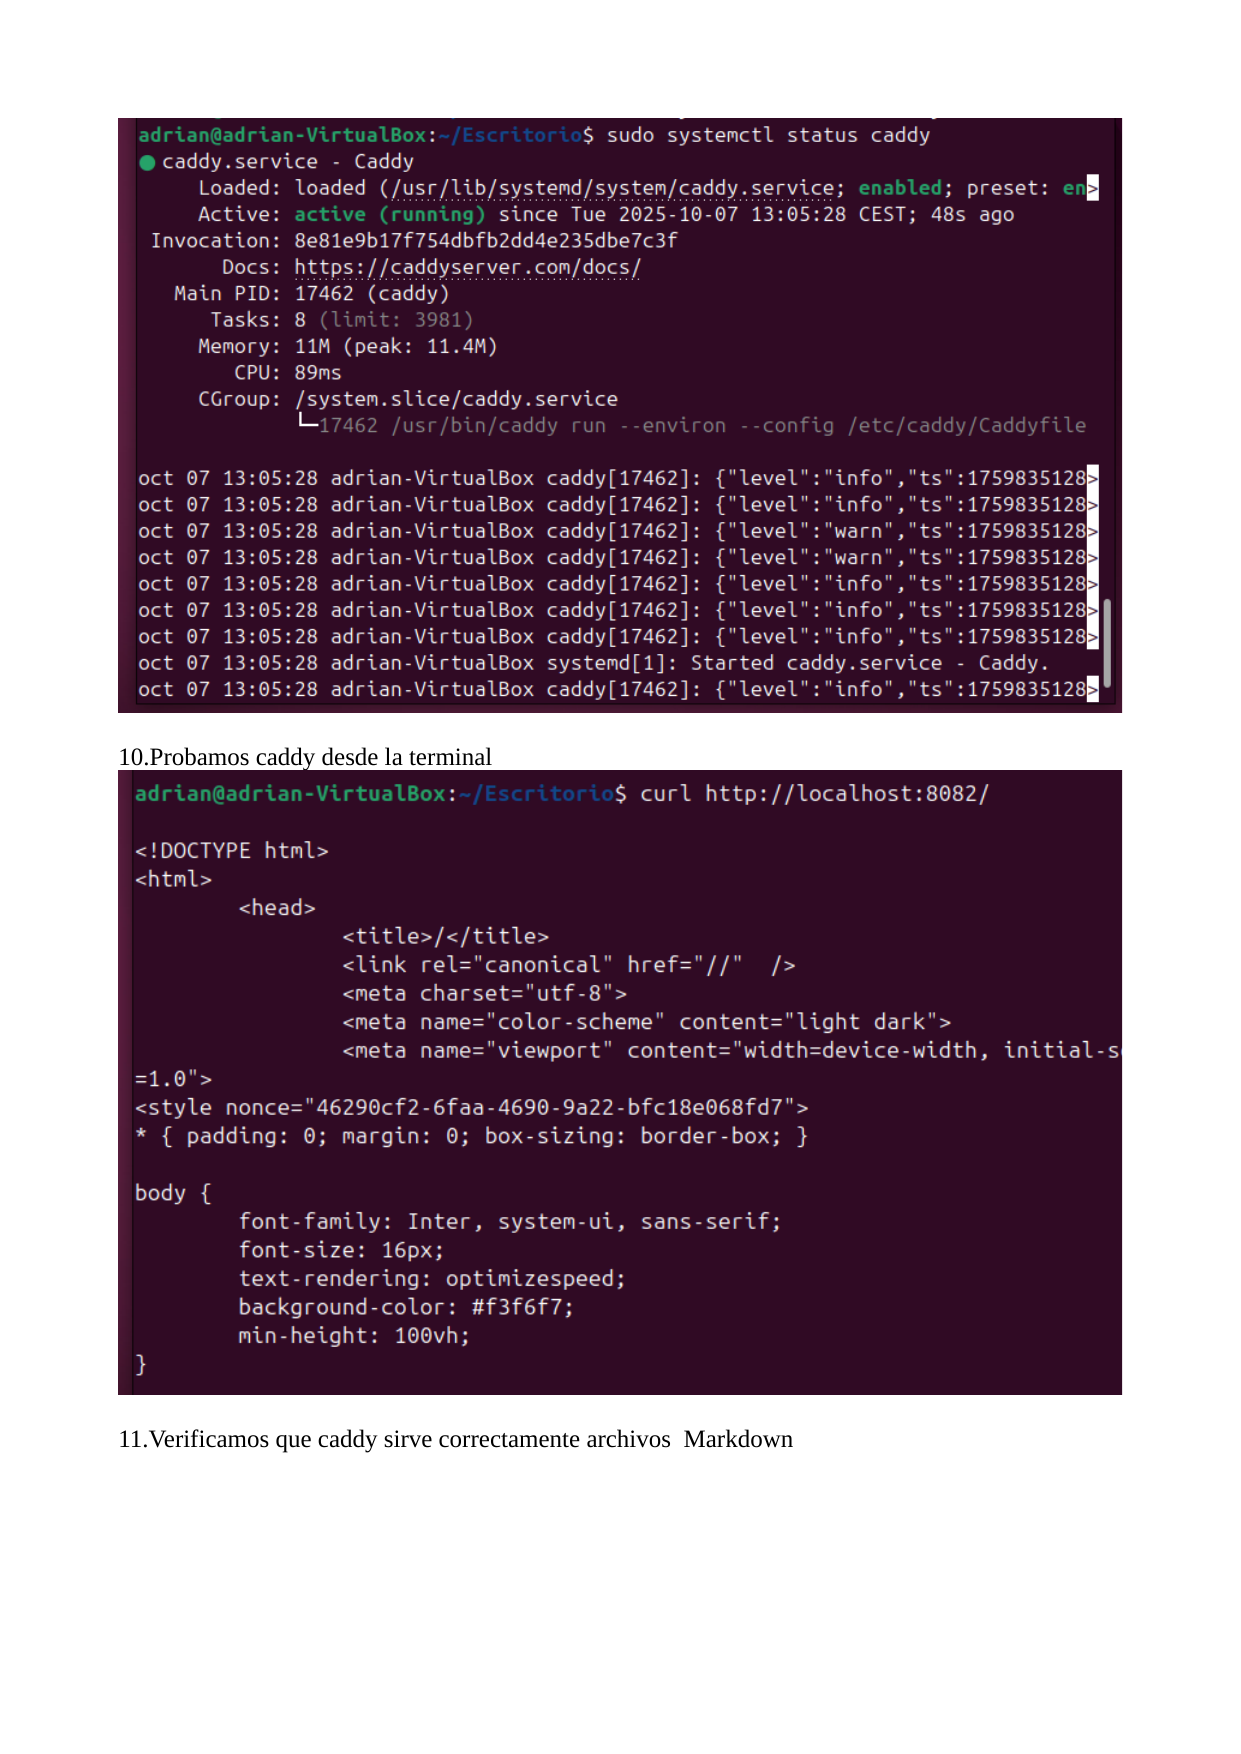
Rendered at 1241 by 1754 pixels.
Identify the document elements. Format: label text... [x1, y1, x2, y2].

text 10.Probamos caddy desde la terminal [118, 742, 1122, 770]
picture [118, 118, 1123, 713]
text 11.Verificamos que caddy sirve correctamente archivos Markdown [118, 1424, 1122, 1452]
picture [118, 770, 1123, 1395]
